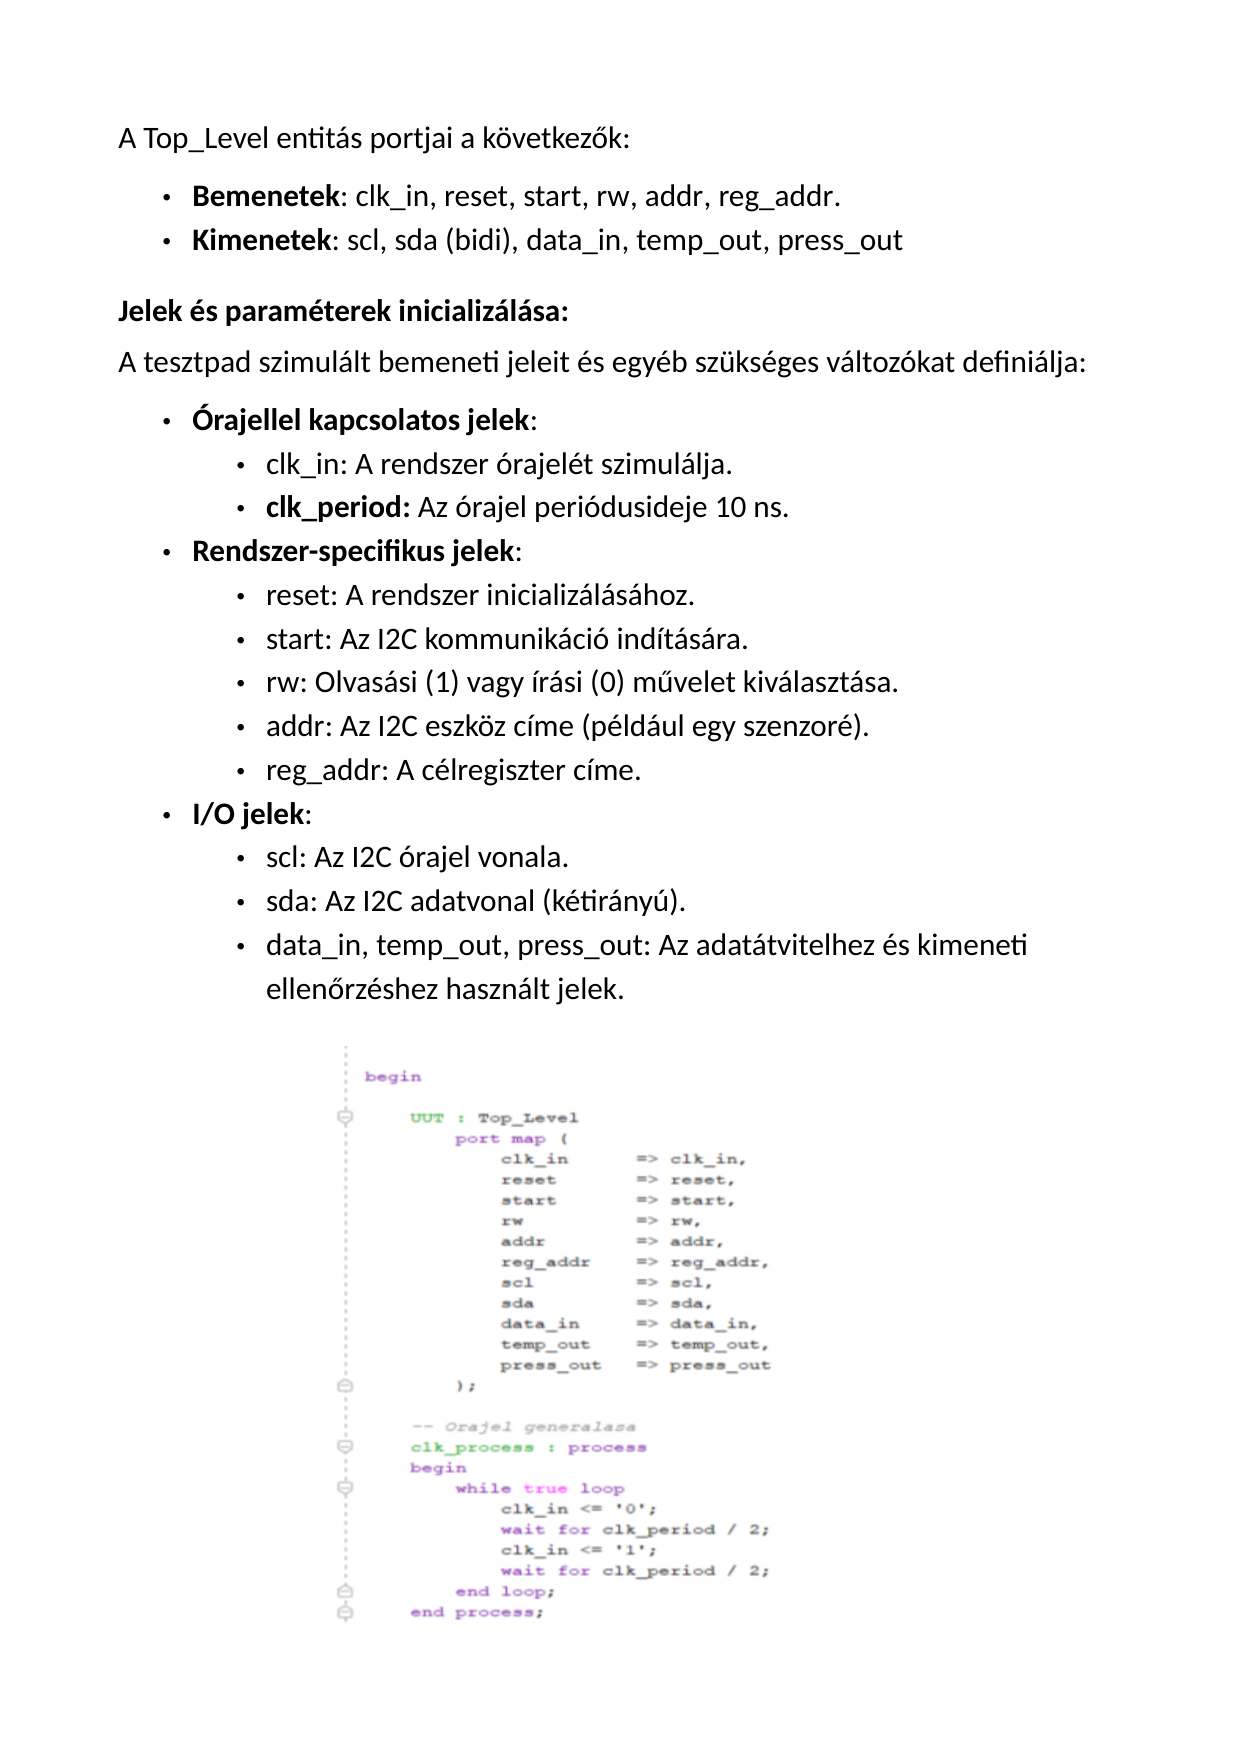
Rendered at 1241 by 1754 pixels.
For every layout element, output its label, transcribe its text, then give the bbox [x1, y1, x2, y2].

list clk_in: A rendszer órajelét szimulálja. [236, 444, 1122, 482]
text A tesztpad szimulált bemeneti jeleit és egyéb szükséges változókat definiálja: [118, 342, 1122, 380]
list reg_addr: A célregiszter címe. [236, 750, 1122, 788]
picture [335, 1046, 832, 1626]
subtitle Jelek és paraméterek inicializálása: [118, 291, 1122, 329]
list rw: Olvasási (1) vagy írási (0) művelet kiválasztása. [236, 662, 1122, 701]
list I/O jelek: [162, 794, 1122, 832]
list sda: Az I2C adatvonal (kétirányú). [236, 881, 1122, 919]
list start: Az I2C kommunikáció indítására. [236, 619, 1122, 657]
list data_in, temp_out, press_out: Az adatátvitelhez és kimeneti ellenőrzéshez használt jelek. [236, 925, 1122, 1007]
list Kimenetek: scl, sda (bidi), data_in, temp_out, press_out [162, 220, 1122, 258]
list Bemenetek: clk_in, reset, start, rw, addr, reg_addr. [162, 176, 1122, 214]
list reset: A rendszer inicializálásához. [236, 575, 1122, 613]
list addr: Az I2C eszköz címe (például egy szenzoré). [236, 706, 1122, 744]
text A Top_Level entitás portjai a következők: [118, 118, 1122, 156]
list scl: Az I2C órajel vonala. [236, 837, 1122, 876]
list Órajellel kapcsolatos jelek: [162, 400, 1122, 438]
list clk_period: Az órajel periódusideje 10 ns. [236, 487, 1122, 526]
list Rendszer-specifikus jelek: [162, 531, 1122, 569]
